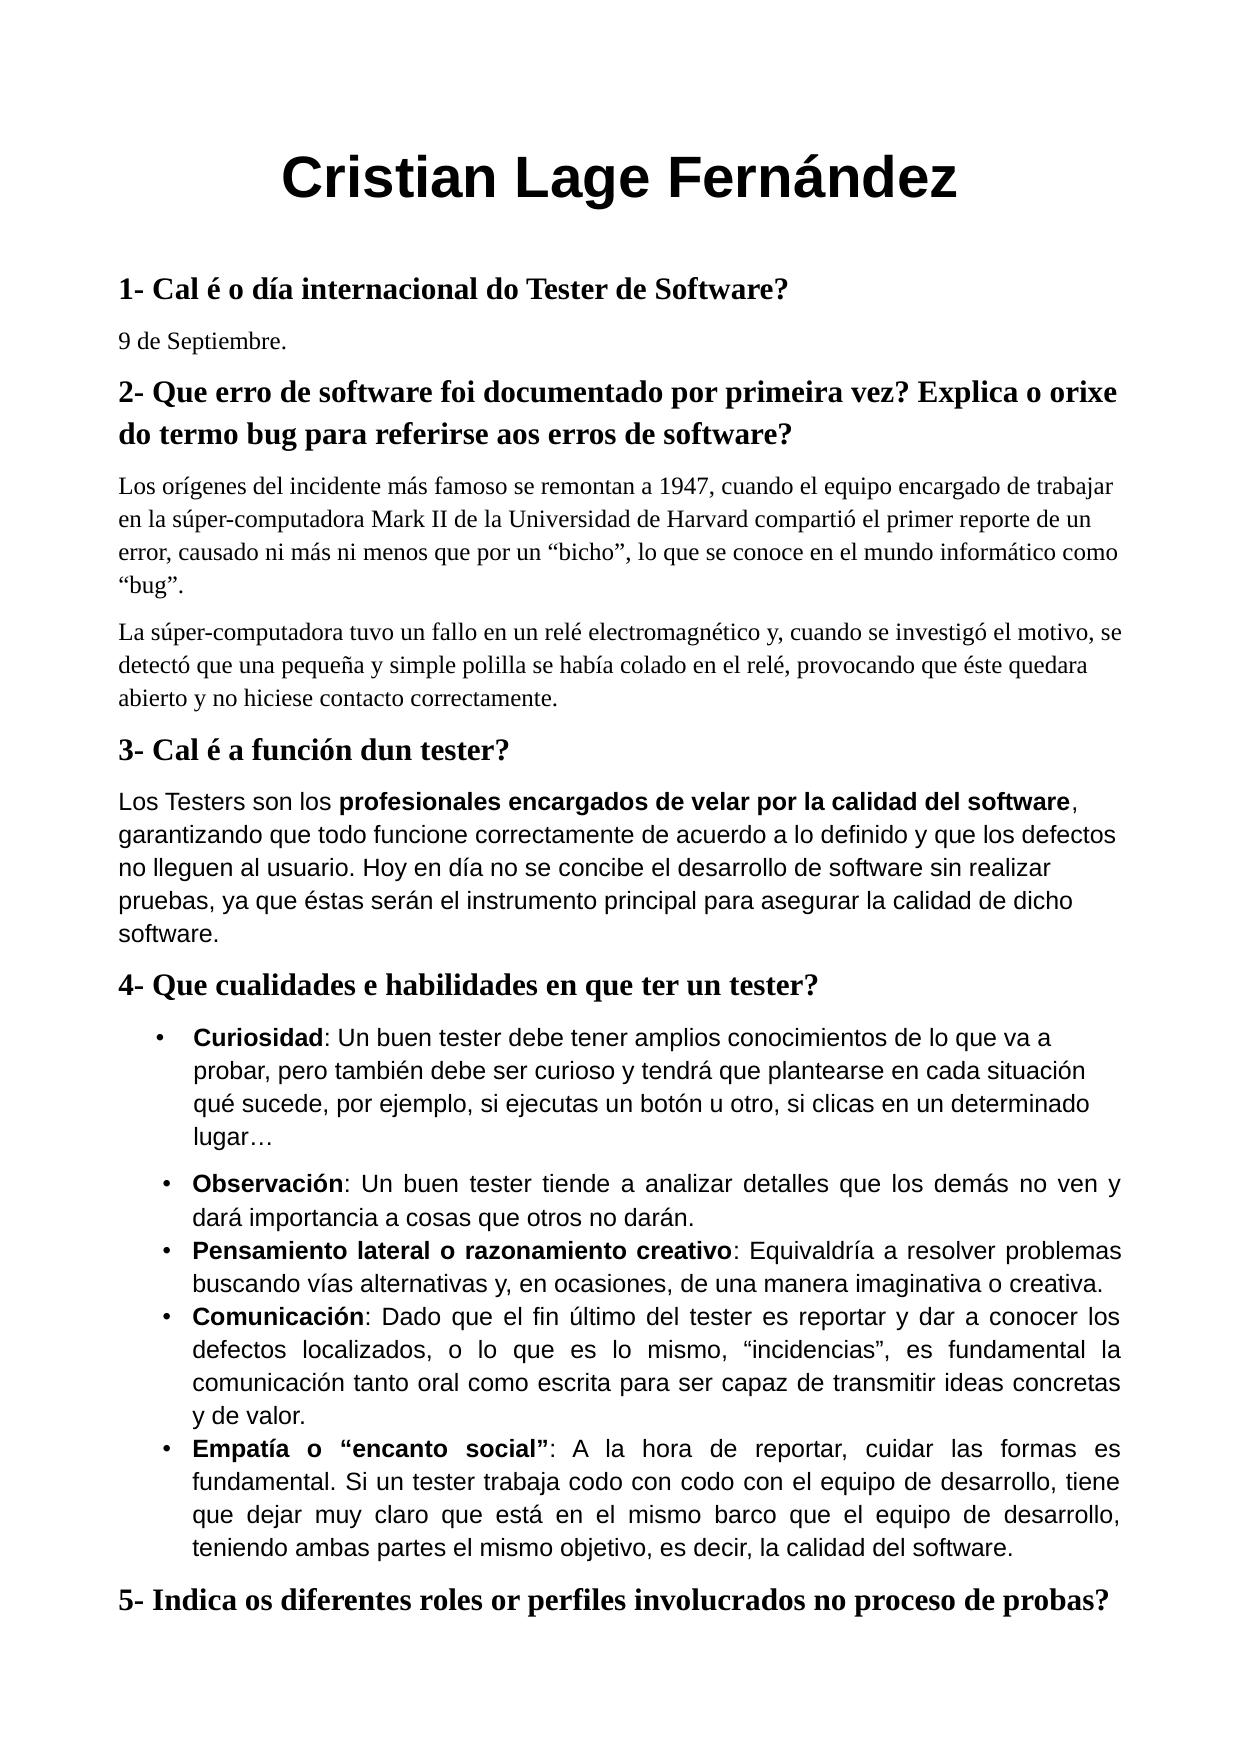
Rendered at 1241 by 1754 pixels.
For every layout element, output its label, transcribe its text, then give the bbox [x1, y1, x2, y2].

list Curiosidad: Un buen tester debe tener amplios conocimientos de lo que va a probar, pero también debe ser curioso y tendrá que plantearse en cada situación qué sucede, por ejemplo, si ejecutas un botón u otro, si clicas en un determinado lugar… [156, 1022, 1122, 1151]
list Comunicación: Dado que el fin último del tester es reportar y dar a conocer los defectos localizados, o lo que es lo mismo, “incidencias”, es fundamental la comunicación tanto oral como escrita para ser capaz de transmitir ideas concretas y de valor. [162, 1302, 1122, 1430]
text 2- Que erro de software foi documentado por primeira vez? Explica o orixe do termo bug para referirse aos erros de software? [118, 374, 1122, 451]
text 3- Cal é a función dun tester? [118, 731, 1122, 767]
text 1- Cal é o día internacional do Tester de Software? [118, 270, 1122, 306]
title Cristian Lage Fernández [118, 143, 1122, 210]
text Los orígenes del incidente más famoso se remontan a 1947, cuando el equipo encargado de trabajar en la súper-computadora Mark II de la Universidad de Harvard compartió el primer reporte de un error, causado ni más ni menos que por un “bicho”, lo que se conoce en el mundo informático como “bug”. [118, 471, 1122, 599]
text La súper-computadora tuvo un fallo en un relé electromagnético y, cuando se investigó el motivo, se detectó que una pequeña y simple polilla se había colado en el relé, provocando que éste quedara abierto y no hiciese contacto correctamente. [118, 617, 1122, 712]
list Observación: Un buen tester tiende a analizar detalles que los demás no ven y dará importancia a cosas que otros no darán. [162, 1169, 1122, 1231]
text Los Testers son los profesionales encargados de velar por la calidad del software, garantizando que todo funcione correctamente de acuerdo a lo definido y que los defectos no lleguen al usuario. Hoy en día no se concibe el desarrollo de software sin realizar pruebas, ya que éstas serán el instrumento principal para asegurar la calidad de dicho software. [118, 787, 1122, 948]
text 5- Indica os diferentes roles or perfiles involucrados no proceso de probas? [118, 1581, 1122, 1617]
list Pensamiento lateral o razonamiento creativo: Equivaldría a resolver problemas buscando vías alternativas y, en ocasiones, de una manera imaginativa o creativa. [162, 1236, 1122, 1298]
text 9 de Septiembre. [118, 326, 1122, 355]
list Empatía o “encanto social”: A la hora de reportar, cuidar las formas es fundamental. Si un tester trabaja codo con codo con el equipo de desarrollo, tiene que dejar muy claro que está en el mismo barco que el equipo de desarrollo, teniendo ambas partes el mismo objetivo, es decir, la calidad del software. [162, 1434, 1122, 1562]
text 4- Que cualidades e habilidades en que ter un tester? [118, 967, 1122, 1003]
